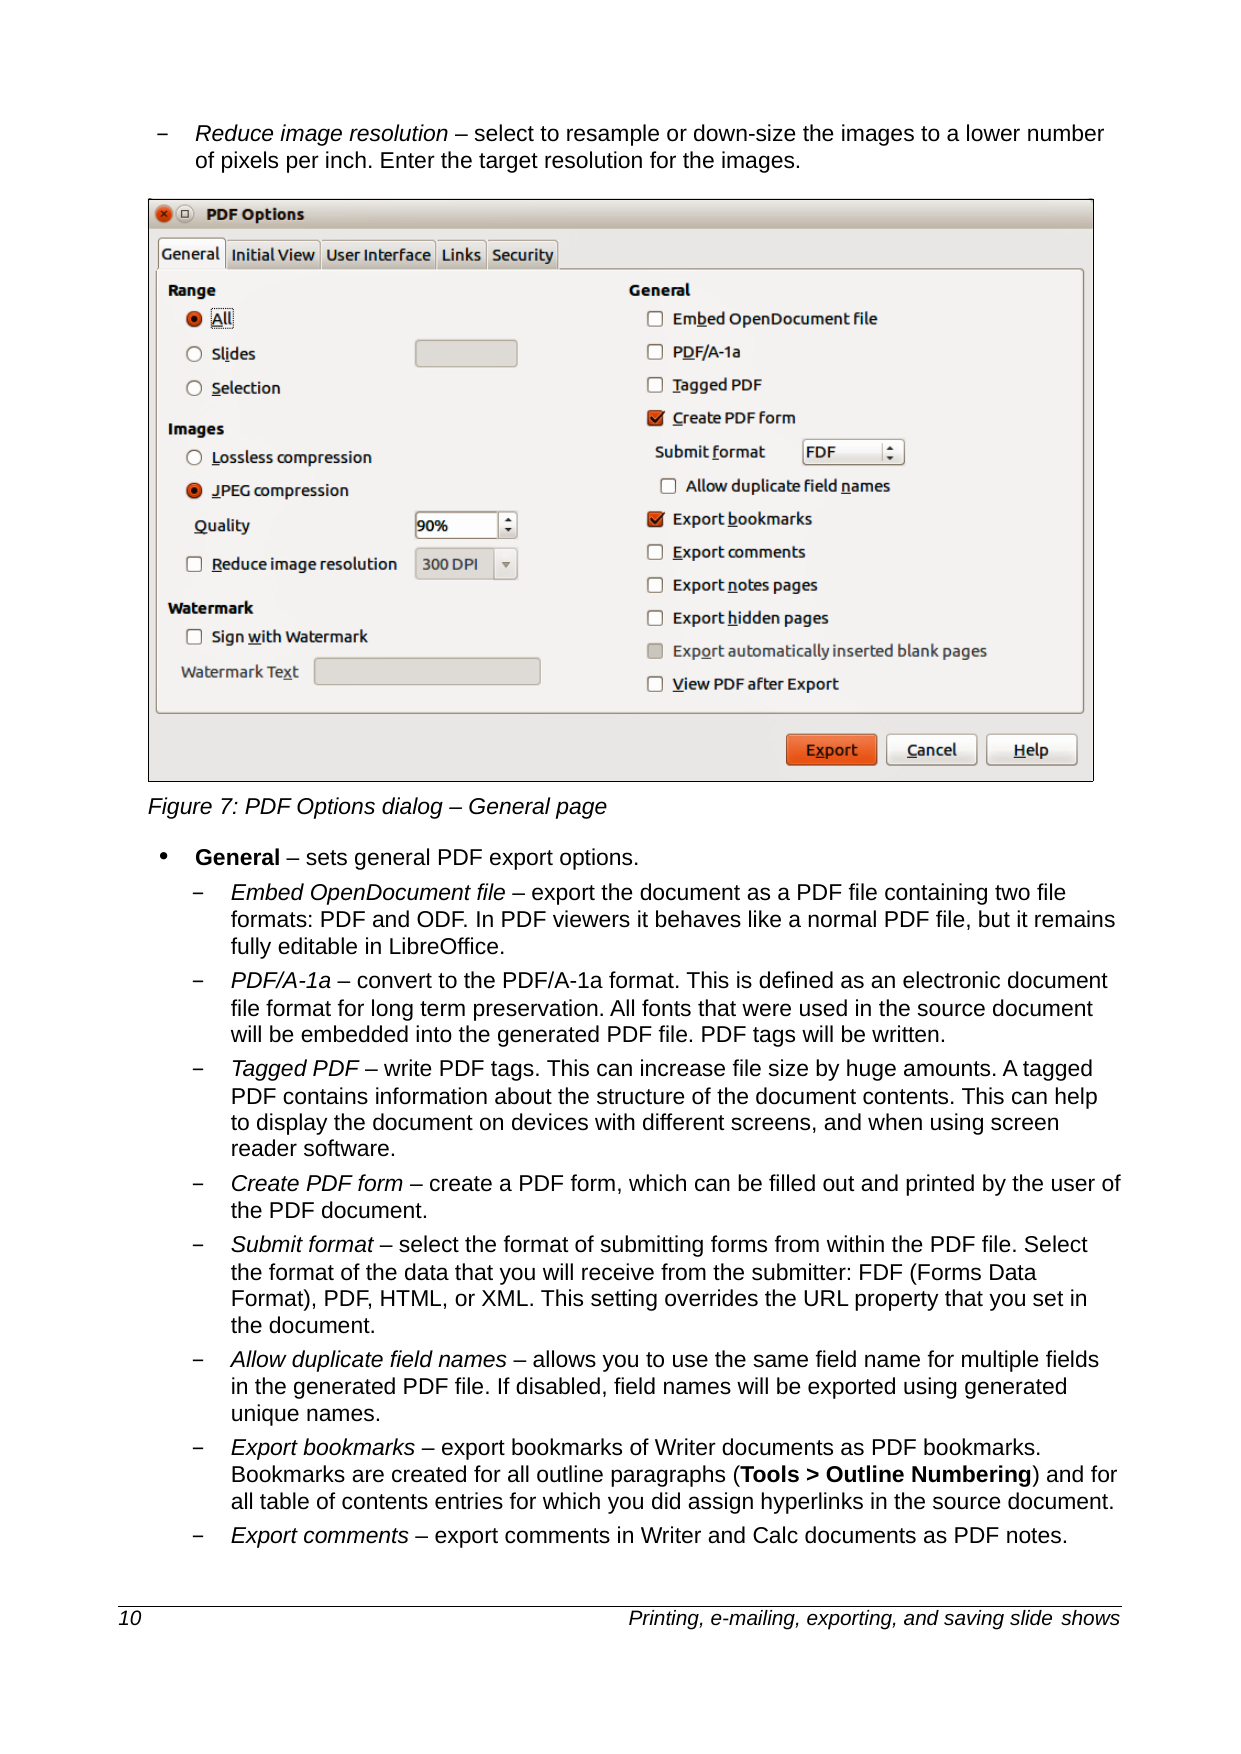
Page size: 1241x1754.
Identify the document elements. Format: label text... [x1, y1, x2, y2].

list General – sets general PDF export options. [156, 842, 1122, 871]
list Export comments – export comments in Writer and Calc documents as PDF notes. [192, 1520, 1122, 1549]
list Tagged PDF – write PDF tags. This can increase file size by huge amounts. A tagged PDF contains information about the structure of the document contents. This can help to display the document on devices with different screens, and when using screen reader software. [192, 1053, 1122, 1162]
picture [149, 200, 1093, 781]
list Submit format – select the format of submitting forms from within the PDF file. Select the format of the data that you will receive from the submitter: FDF (Forms Data Format), PDF, HTML, or XML. This setting overrides the URL property that you set in the document. [192, 1230, 1122, 1338]
text Figure 7: PDF Options dialog – General page [148, 793, 1093, 819]
list Allow duplicate field names – allows you to use the same field name for multiple fields in the generated PDF file. If disabled, field names will be exported using generated unique names. [192, 1344, 1122, 1426]
list Create PDF form – create a PDF form, which can be filled out and printed by the user of the PDF document. [192, 1168, 1122, 1223]
list PDF/A-1a – convert to the PDF/A-1a format. This is defined as an electronic document file format for long term preservation. All fonts that were used in the source document will be embedded into the generated PDF file. PDF tags will be written. [192, 965, 1122, 1047]
list Embed OpenDocument file – export the document as a PDF file containing two file formats: PDF and ODF. In PDF viewers it behaves like a normal PDF file, but it remains fully editable in LibreOffice. [192, 877, 1122, 959]
list Reduce image resolution – select to resample or down-size the images to a lower number of pixels per inch. Enter the target resolution for the images. [156, 118, 1122, 174]
list Export bookmarks – export bookmarks of Writer documents as PDF bookmarks. Bookmarks are created for all outline paragraphs (Tools > Outline Numbering) and for all table of contents entries for which you did assign hyperlinks in the source document. [192, 1432, 1122, 1514]
